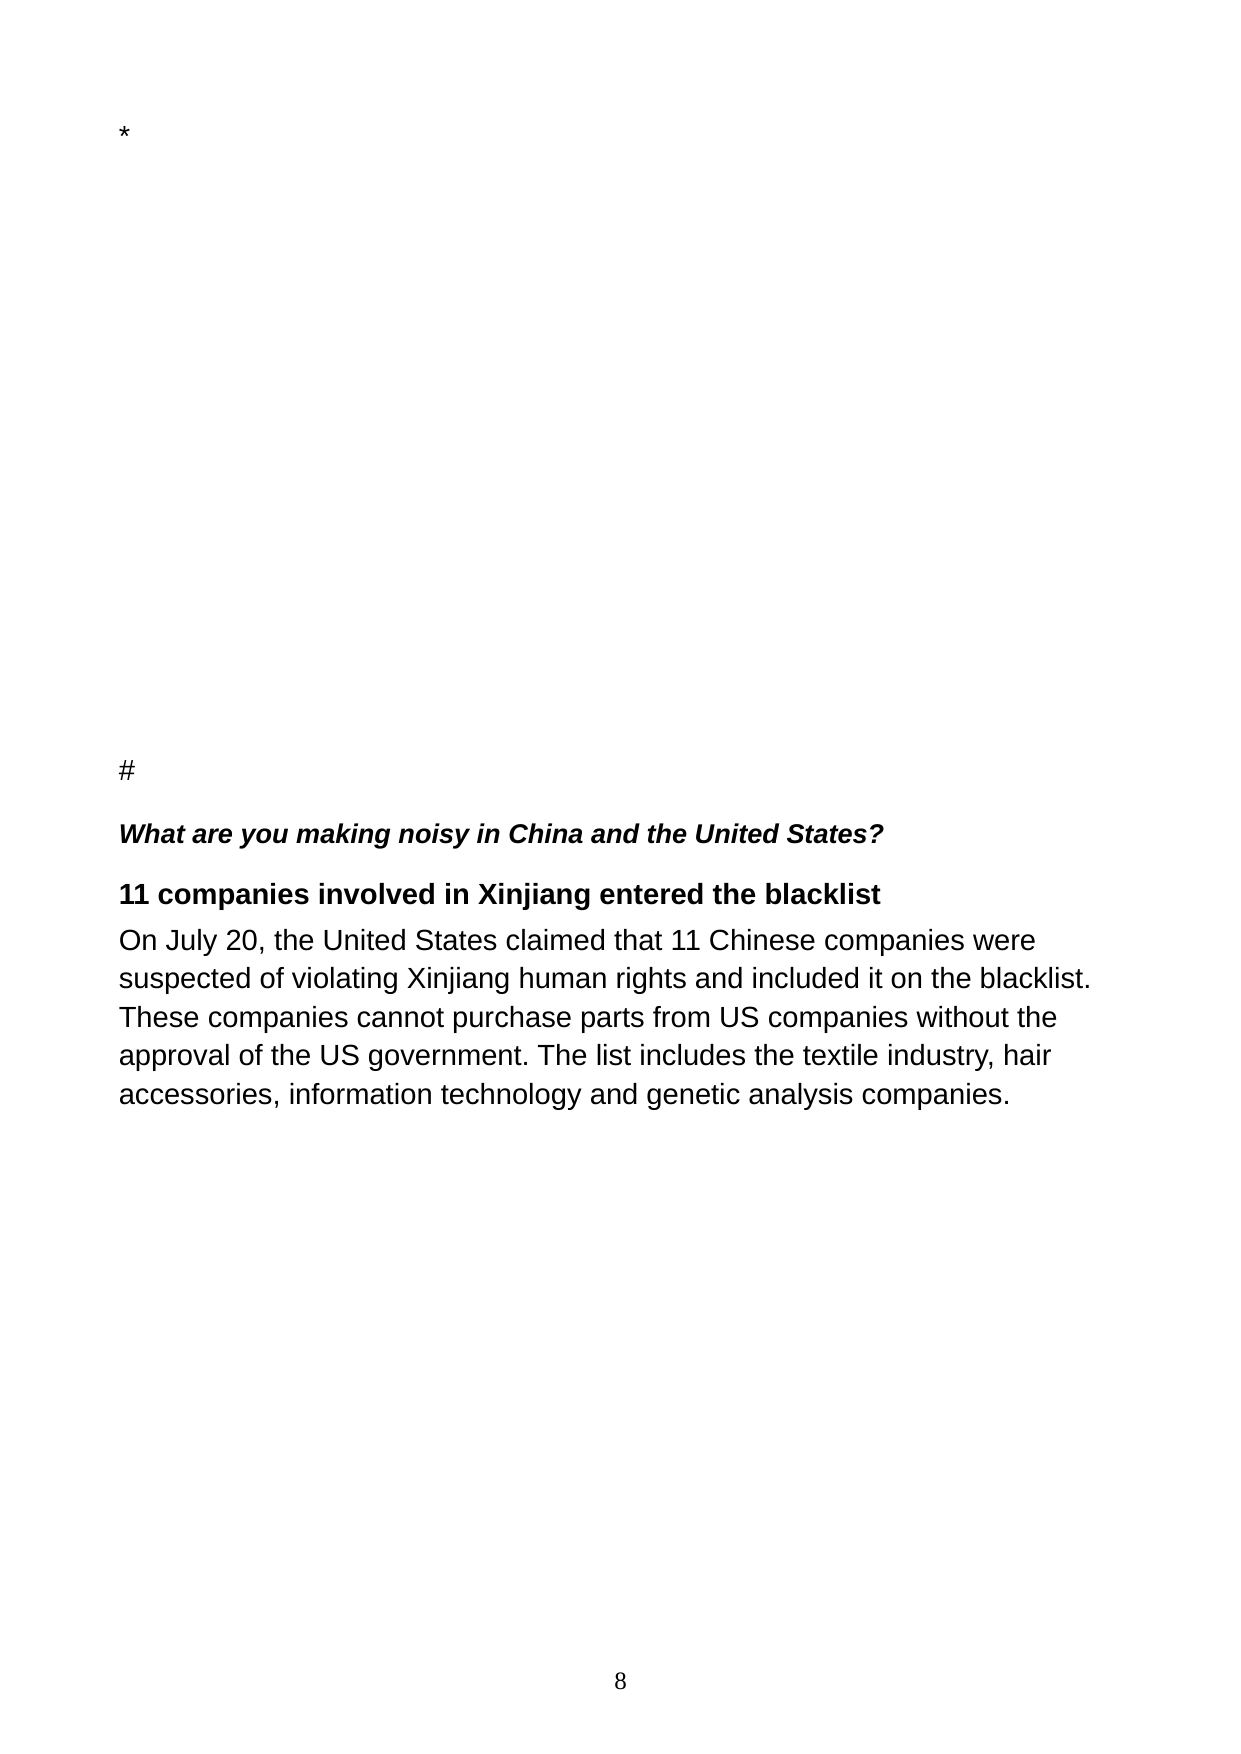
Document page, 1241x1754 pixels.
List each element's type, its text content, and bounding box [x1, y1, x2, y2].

text * # [118, 118, 1122, 786]
subtitle What are you making noisy in China and the United States? [118, 818, 1122, 849]
subtitle 11 companies involved in Xinjiang entered the blacklist [118, 877, 1122, 910]
text On July 20, the United States claimed that 11 Chinese companies were suspected of violating Xinjiang human rights and included it on the blacklist. These companies cannot purchase parts from US companies without the approval of the US government. The list includes the textile industry, hair accessories, information technology and genetic analysis companies. [118, 923, 1122, 1110]
